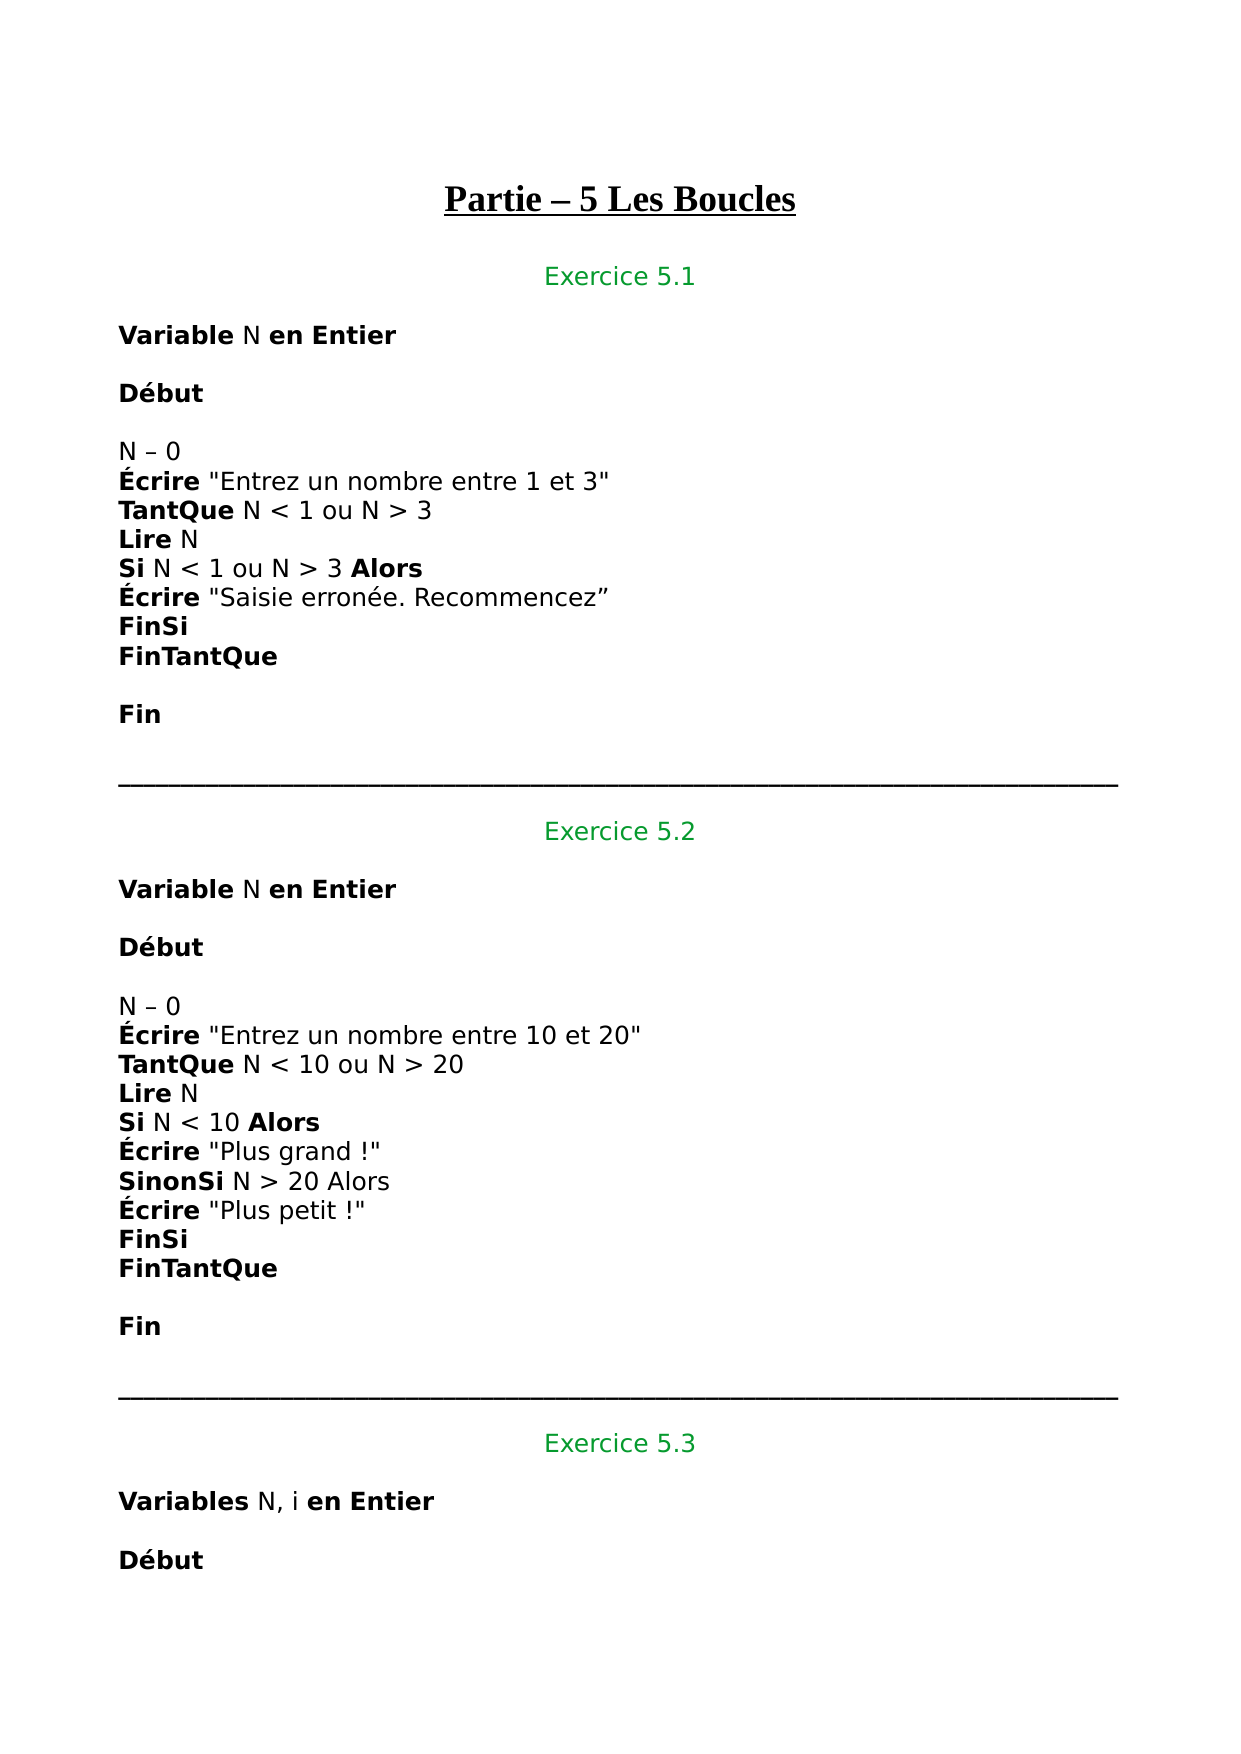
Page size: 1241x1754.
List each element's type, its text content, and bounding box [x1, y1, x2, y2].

text Variables N, i en Entier [118, 1488, 1122, 1517]
text ________________________________________________________________________________ [118, 1371, 1122, 1400]
text Variable N en Entier [118, 875, 1122, 904]
text Exercice 5.2 [118, 817, 1122, 846]
text Début [118, 1517, 1122, 1575]
text N – 0 Écrire "Entrez un nombre entre 10 et 20" TantQue N < 10 ou N > 20 Lire N Si N < 10 Alors Écrire "Plus grand !" SinonSi N > 20 Alors Écrire "Plus petit !" FinSi FinTantQue [118, 963, 1122, 1283]
text Début [118, 350, 1122, 408]
text N – 0 Écrire "Entrez un nombre entre 1 et 3" TantQue N < 1 ou N > 3 Lire N Si N < 1 ou N > 3 Alors Écrire "Saisie erronée. Recommencez” FinSi FinTantQue [118, 408, 1122, 671]
text Fin [118, 1313, 1122, 1342]
text Exercice 5.1 [118, 263, 1122, 292]
text ________________________________________________________________________________ [118, 758, 1122, 788]
text Partie – 5 Les Boucles [118, 176, 1122, 219]
text Début [118, 904, 1122, 963]
text Fin [118, 700, 1122, 729]
text Variable N en Entier [118, 321, 1122, 350]
text Exercice 5.3 [118, 1429, 1122, 1458]
